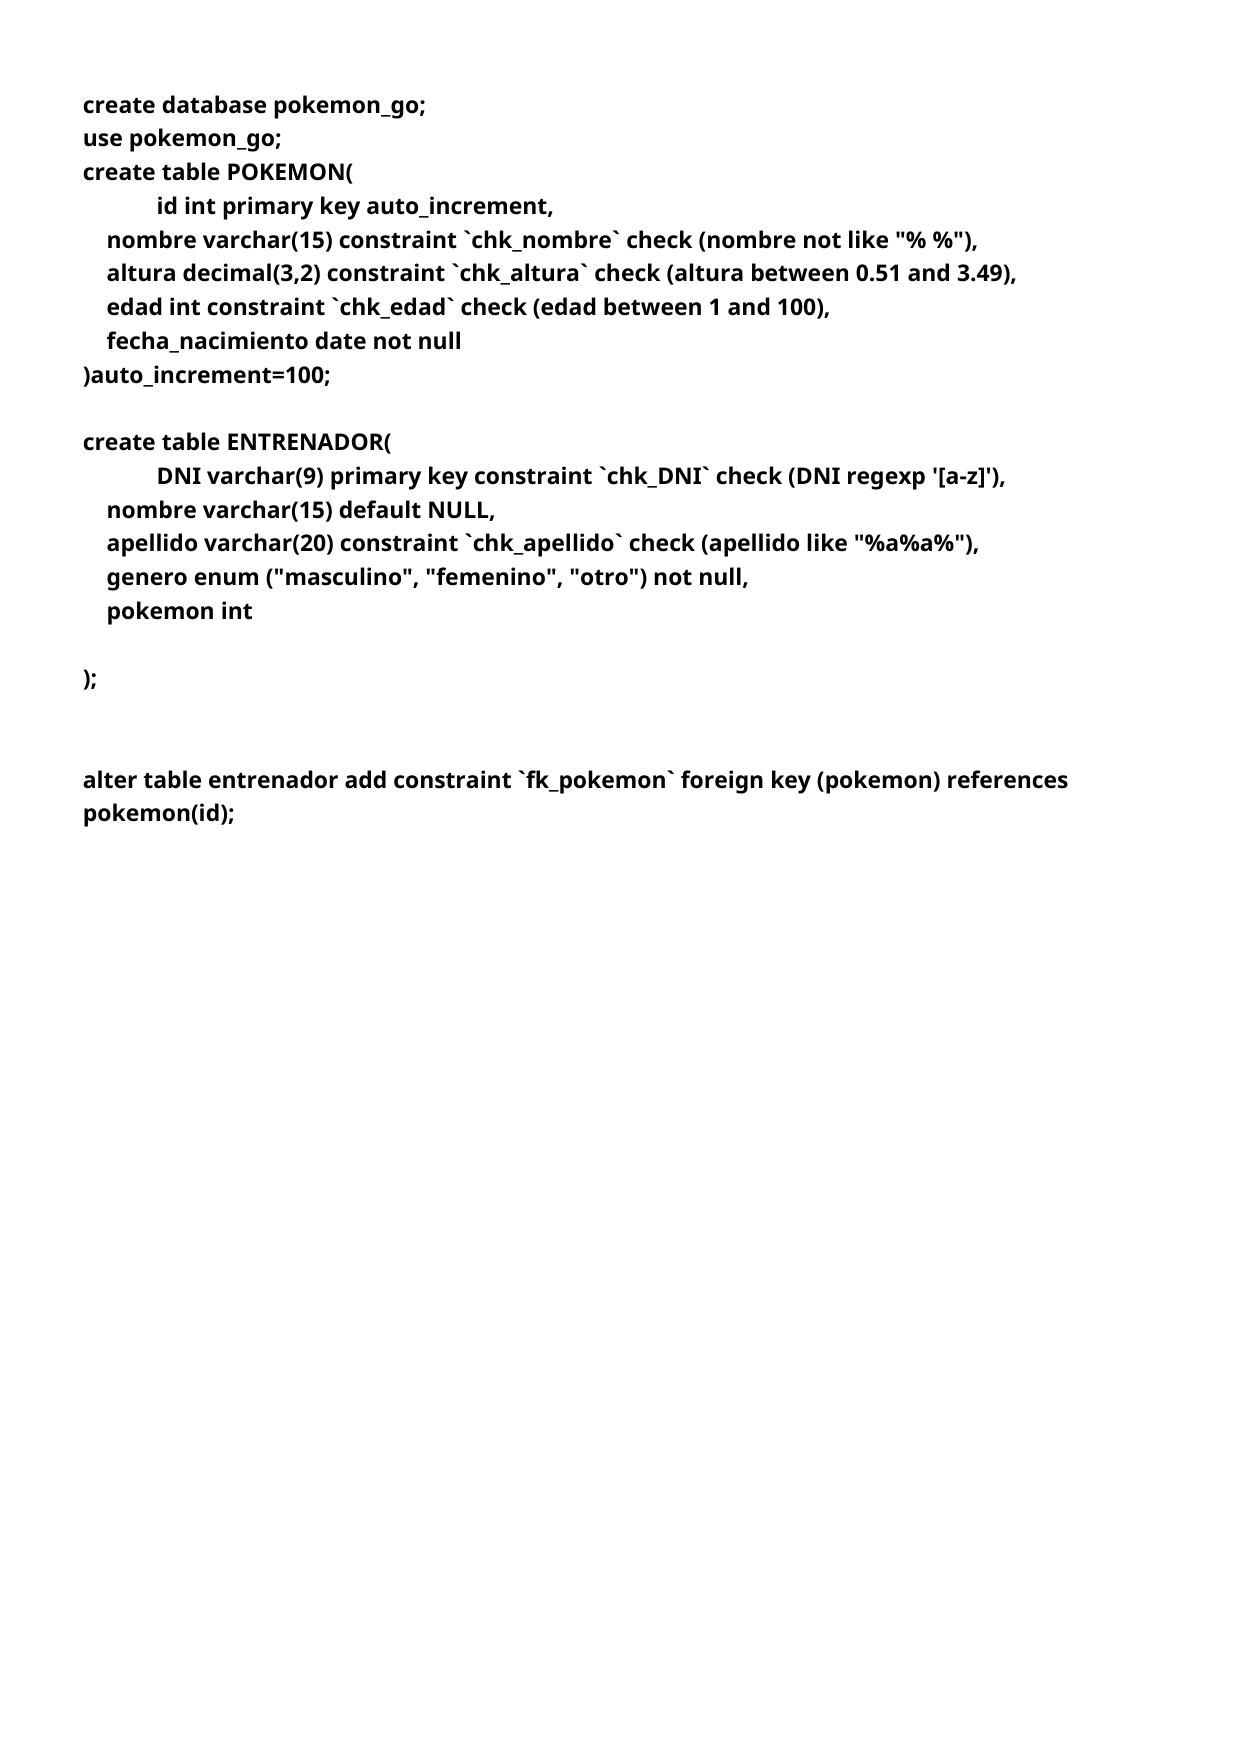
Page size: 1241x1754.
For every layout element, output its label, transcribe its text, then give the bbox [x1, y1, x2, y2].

text create database pokemon_go; use pokemon_go; create table POKEMON( id int primary key auto_increment, nombre varchar(15) constraint `chk_nombre` check (nombre not like "% %"), altura decimal(3,2) constraint `chk_altura` check (altura between 0.51 and 3.49), edad int constraint `chk_edad` check (edad between 1 and 100), fecha_nacimiento date not null )auto_increment=100; create table ENTRENADOR( DNI varchar(9) primary key constraint `chk_DNI` check (DNI regexp '[a-z]'), nombre varchar(15) default NULL, apellido varchar(20) constraint `chk_apellido` check (apellido like "%a%a%"), genero enum ("masculino", "femenino", "otro") not null, pokemon int ); alter table entrenador add constraint `fk_pokemon` foreign key (pokemon) references pokemon(id); [83, 89, 1157, 829]
